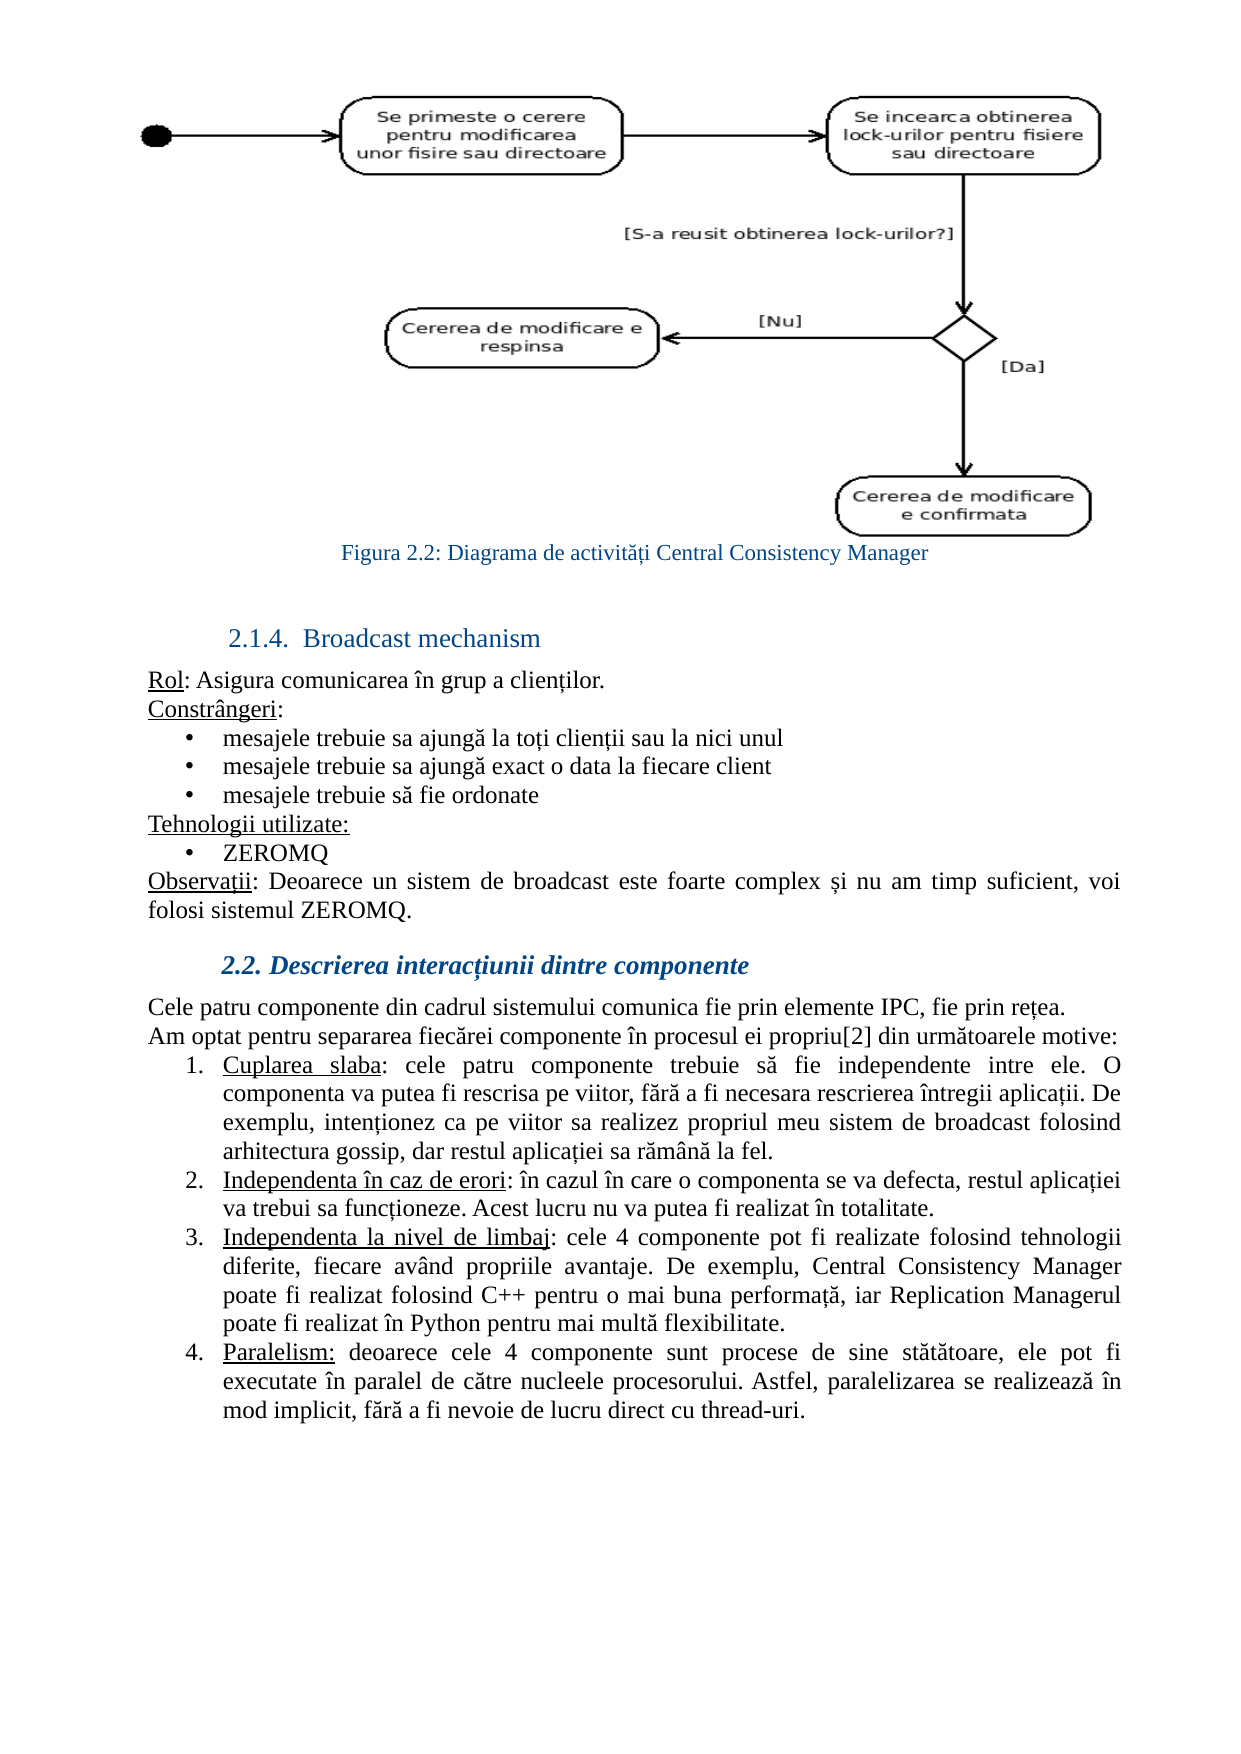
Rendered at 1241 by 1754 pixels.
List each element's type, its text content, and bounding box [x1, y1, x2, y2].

text Observații: Deoarece un sistem de broadcast este foarte complex și nu am timp suficient, voi folosi sistemul ZEROMQ. [148, 866, 1122, 924]
list Paralelism: deoarece cele 4 componente sunt procese de sine stătătoare, ele pot fi executate în paralel de către nucleele procesorului. Astfel, paralelizarea se realizează în mod implicit, fără a fi nevoie de lucru direct cu thread-uri. [185, 1337, 1122, 1423]
list mesajele trebuie sa ajungă exact o data la fiecare client [185, 751, 1122, 780]
picture [139, 88, 1103, 539]
text Rol: Asigura comunicarea în grup a clienților. [148, 665, 1122, 694]
list mesajele trebuie să fie ordonate [185, 780, 1122, 809]
text Am optat pentru separarea fiecărei componente în procesul ei propriu[2] din următoarele motive: [148, 1021, 1122, 1050]
list Independenta în caz de erori: în cazul în care o componenta se va defecta, restul aplicației va trebui sa funcționeze. Acest lucru nu va putea fi realizat în totalitate. [185, 1165, 1122, 1222]
text Tehnologii utilizate: [148, 809, 1122, 838]
list Independenta la nivel de limbaj: cele 4 componente pot fi realizate folosind tehnologii diferite, fiecare având propriile avantaje. De exemplu, Central Consistency Manager poate fi realizat folosind C++ pentru o mai buna performață, iar Replication Managerul poate fi realizat în Python pentru mai multă flexibilitate. [185, 1222, 1122, 1337]
text Constrângeri: [148, 694, 1122, 723]
subtitle Descrierea interacțiunii dintre componente [221, 949, 1122, 980]
text Cele patru componente din cadrul sistemului comunica fie prin elemente IPC, fie prin rețea. [148, 992, 1122, 1021]
subtitle Broadcast mechanism [221, 622, 1122, 653]
list mesajele trebuie sa ajungă la toți clienții sau la nici unul [185, 723, 1122, 751]
list Cuplarea slaba: cele patru componente trebuie să fie independente intre ele. O componenta va putea fi rescrisa pe viitor, fără a fi necesara rescrierea întregii aplicații. De exemplu, intenționez ca pe viitor sa realizez propriul meu sistem de broadcast folosind arhitectura gossip, dar restul aplicației sa rămână la fel. [185, 1050, 1122, 1165]
list ZEROMQ [185, 838, 1122, 866]
text Figura 2.2: Diagrama de activități Central Consistency Manager [153, 118, 1116, 565]
